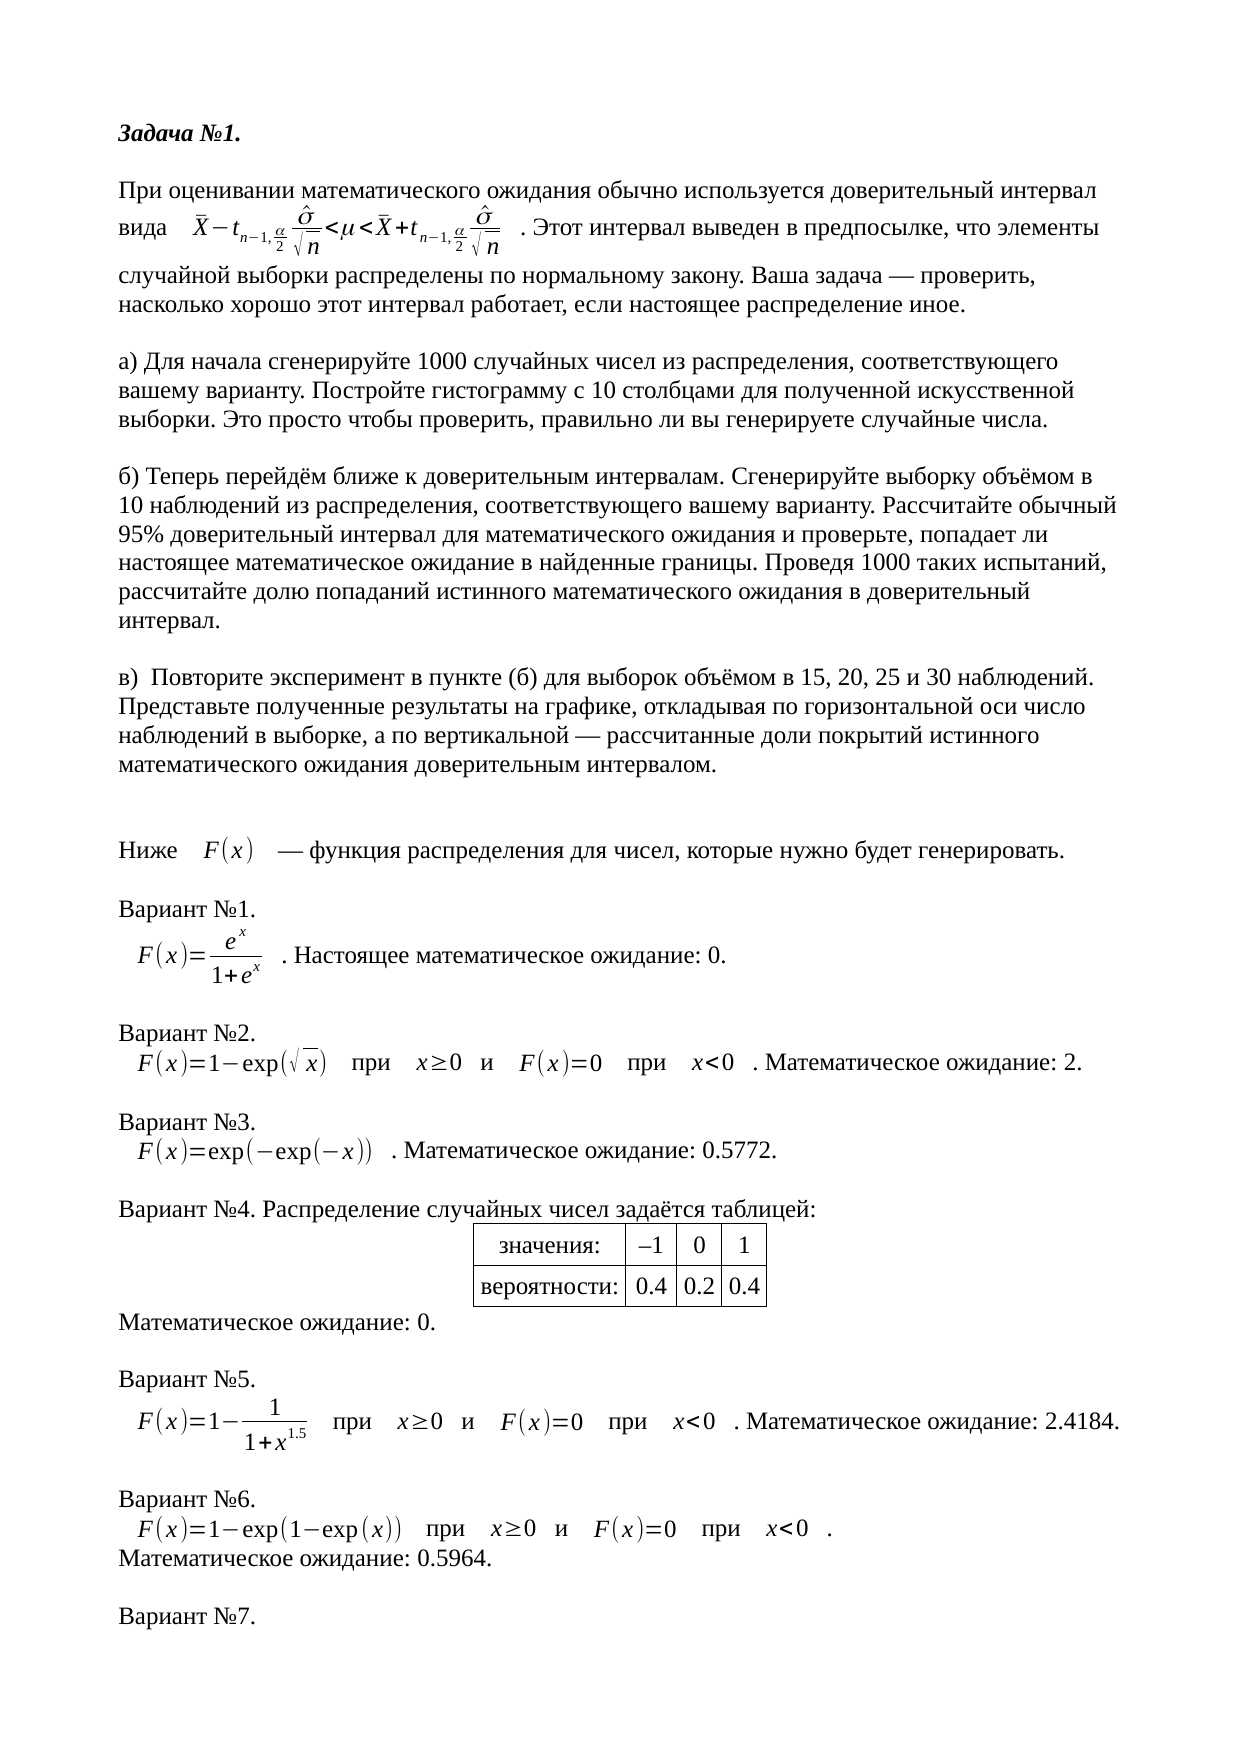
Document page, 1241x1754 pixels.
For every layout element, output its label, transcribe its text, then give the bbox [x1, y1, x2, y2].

table_cell 0.2 [677, 1266, 721, 1306]
text Вариант №1. [118, 894, 1122, 923]
table_cell 0.4 [626, 1266, 676, 1306]
table_cell 0.4 [722, 1266, 766, 1306]
text Вариант №4. Распределение случайных чисел задаётся таблицей: [118, 1194, 1122, 1223]
text при и при . Математическое ожидание: 2.4184. [118, 1393, 1122, 1456]
text Задача №1. [118, 118, 1122, 147]
text в) Повторите эксперимент в пункте (б) для выборок объёмом в 15, 20, 25 и 30 наблюдений. Представьте полученные результаты на графике, откладывая по горизонтальной оси число наблюдений в выборке, а по вертикальной — рассчитанные доли покрытий истинного математического ожидания доверительным интервалом. [118, 662, 1122, 777]
text При оценивании математического ожидания обычно используется доверительный интервал вида . Этот интервал выведен в предпосылке, что элементы случайной выборки распределены по нормальному закону. Ваша задача — проверить, насколько хорошо этот интервал работает, если настоящее распределение иное. [118, 176, 1122, 317]
text б) Теперь перейдём ближе к доверительным интервалам. Сгенерируйте выборку объёмом в 10 наблюдений из распределения, соответствующего вашему варианту. Рассчитайте обычный 95% доверительный интервал для математического ожидания и проверьте, попадает ли настоящее математическое ожидание в найденные границы. Проведя 1000 таких испытаний, рассчитайте долю попаданий истинного математического ожидания в доверительный интервал. [118, 461, 1122, 634]
text Вариант №2. [118, 1018, 1122, 1046]
text Математическое ожидание: 0.5964. [118, 1543, 1122, 1572]
table_header значения: [474, 1224, 625, 1264]
text а) Для начала сгенерируйте 1000 случайных чисел из распределения, соответствующего вашему варианту. Постройте гистограмму с 10 столбцами для полученной искусственной выборки. Это просто чтобы проверить, правильно ли вы генерируете случайные числа. [118, 346, 1122, 432]
text Ниже — функция распределения для чисел, которые нужно будет генерировать. [118, 835, 1122, 865]
text . Настоящее математическое ожидание: 0. [118, 923, 1122, 989]
text Вариант №6. [118, 1484, 1122, 1513]
text Вариант №3. [118, 1107, 1122, 1135]
text . Математическое ожидание: 0.5772. [118, 1135, 1122, 1166]
table_header –1 [626, 1224, 676, 1264]
text Вариант №5. [118, 1364, 1122, 1393]
text Математическое ожидание: 0. [118, 1307, 1122, 1336]
text Вариант №7. [118, 1601, 1122, 1630]
text при и при . Математическое ожидание: 2. [118, 1046, 1122, 1078]
text при и при . [118, 1513, 1122, 1543]
table_header 0 [677, 1224, 721, 1264]
table_header 1 [722, 1224, 766, 1264]
table_cell вероятности: [474, 1266, 625, 1306]
